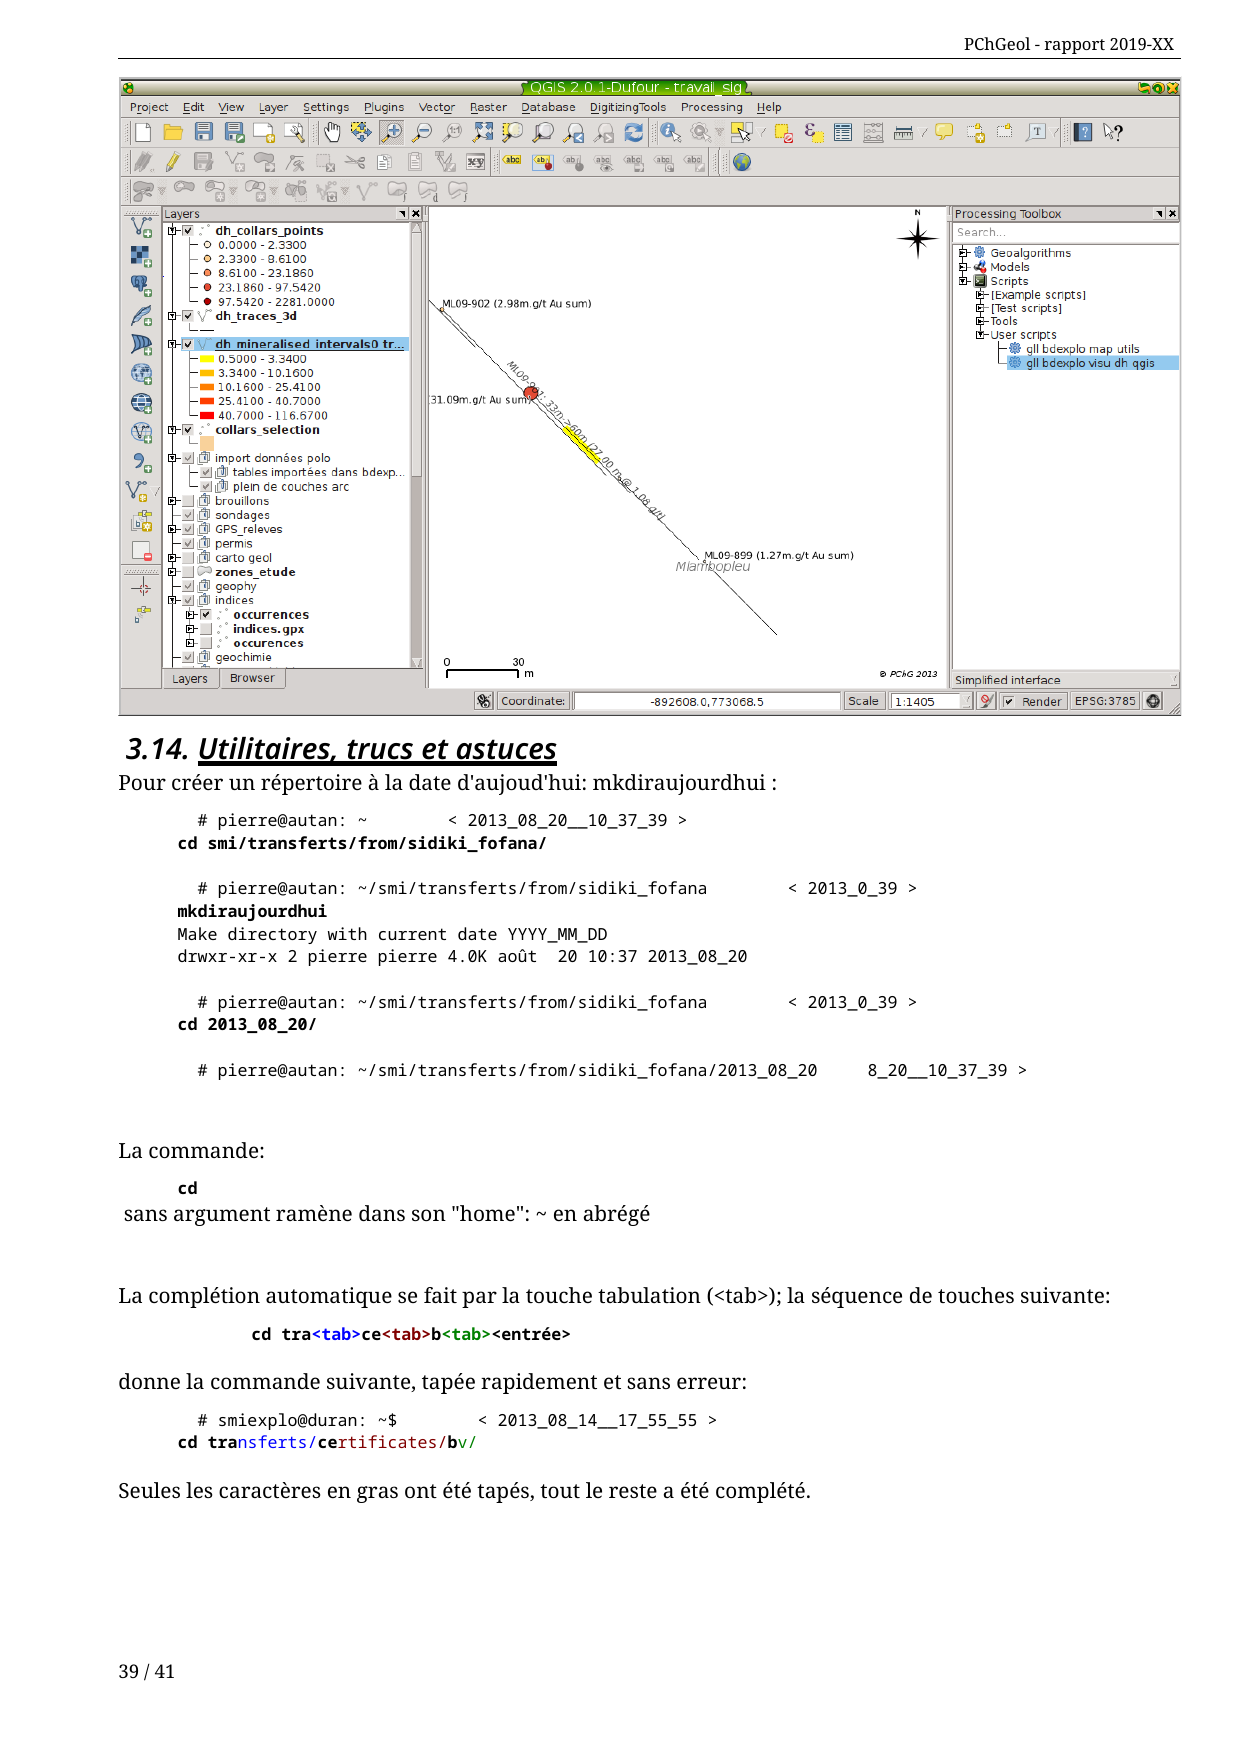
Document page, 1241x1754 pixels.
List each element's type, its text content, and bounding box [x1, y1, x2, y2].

text La complétion automatique se fait par la touche tabulation (<tab>); la séquence de touches suivante: [118, 1281, 1181, 1310]
text cd [177, 1177, 1181, 1199]
text drwxr-xr-x 2 pierre pierre 4.0K août 20 10:37 2013_08_20 [177, 945, 1181, 967]
text cd transferts/certificates/bv/ [177, 1431, 1181, 1454]
picture [118, 76, 1182, 716]
text Seules les caractères en gras ont été tapés, tout le reste a été complété. [118, 1476, 1181, 1505]
text # pierre@autan: ~/smi/transferts/from/sidiki_fofana/2013_08_20 8_20__10_37_39 > [177, 1058, 1181, 1081]
text La commande: [118, 1136, 1181, 1164]
text sans argument ramène dans son "home": ~ en abrégé [118, 1199, 1181, 1228]
text # pierre@autan: ~ < 2013_08_20__10_37_39 > [177, 808, 1181, 831]
text cd 2013_08_20/ [177, 1013, 1181, 1036]
text mkdiraujourdhui [177, 899, 1181, 922]
text # pierre@autan: ~/smi/transferts/from/sidiki_fofana < 2013_0_39 > [177, 990, 1181, 1013]
text Make directory with current date YYYY_MM_DD [177, 922, 1181, 945]
text # pierre@autan: ~/smi/transferts/from/sidiki_fofana < 2013_0_39 > [177, 877, 1181, 899]
text cd tra<tab>ce<tab>b<tab><entrée> [177, 1322, 1181, 1345]
subtitle Utilitaires, trucs et astuces [118, 728, 1181, 768]
text Pour créer un répertoire à la date d'aujoud'hui: mkdiraujourdhui : [118, 768, 1181, 796]
text donne la commande suivante, tapée rapidement et sans erreur: [118, 1367, 1181, 1396]
text cd smi/transferts/from/sidiki_fofana/ [177, 831, 1181, 854]
text # smiexplo@duran: ~$ < 2013_08_14__17_55_55 > [177, 1408, 1181, 1431]
